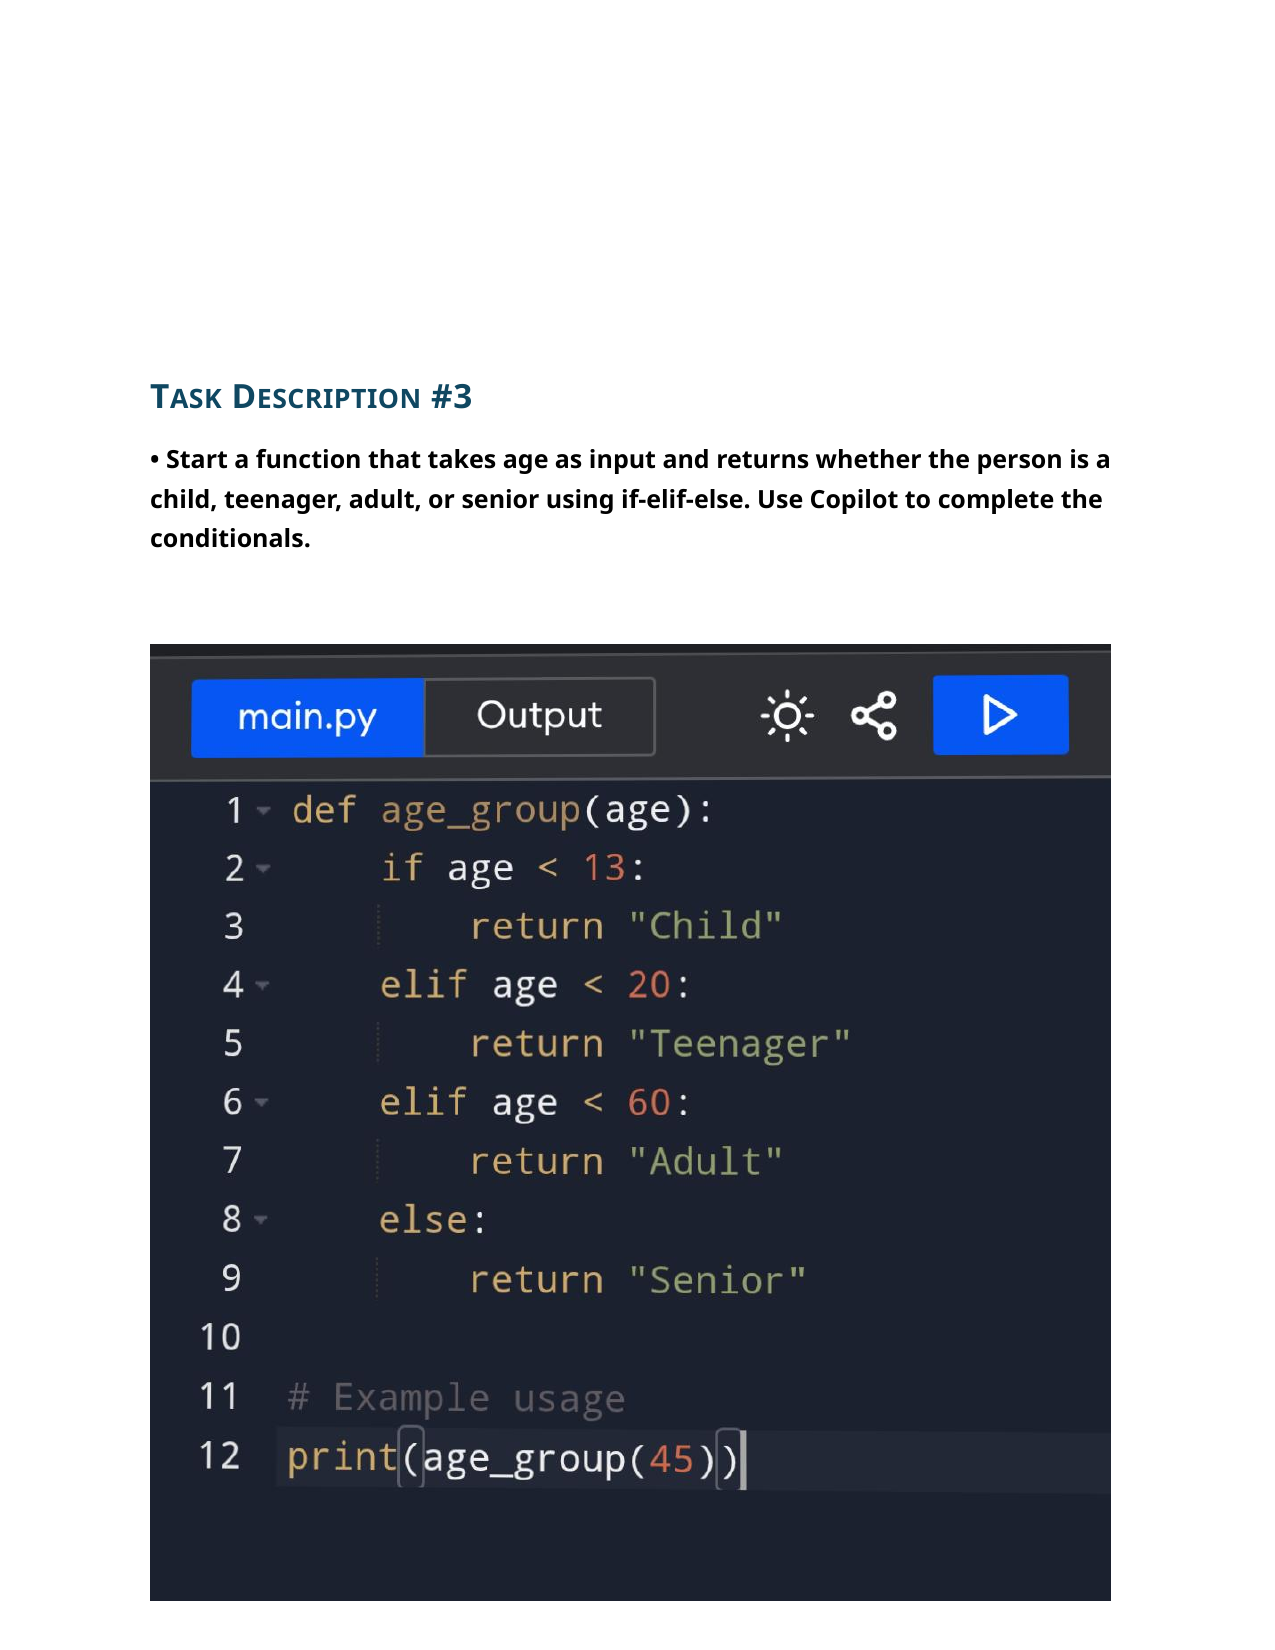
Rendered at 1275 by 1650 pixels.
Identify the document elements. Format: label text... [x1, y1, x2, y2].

text • Start a function that takes age as input and returns whether the person is a child, teenager, adult, or senior using if-elif-else. Use Copilot to complete the conditionals. [150, 442, 1125, 554]
text Task Description #3 [150, 373, 1125, 419]
